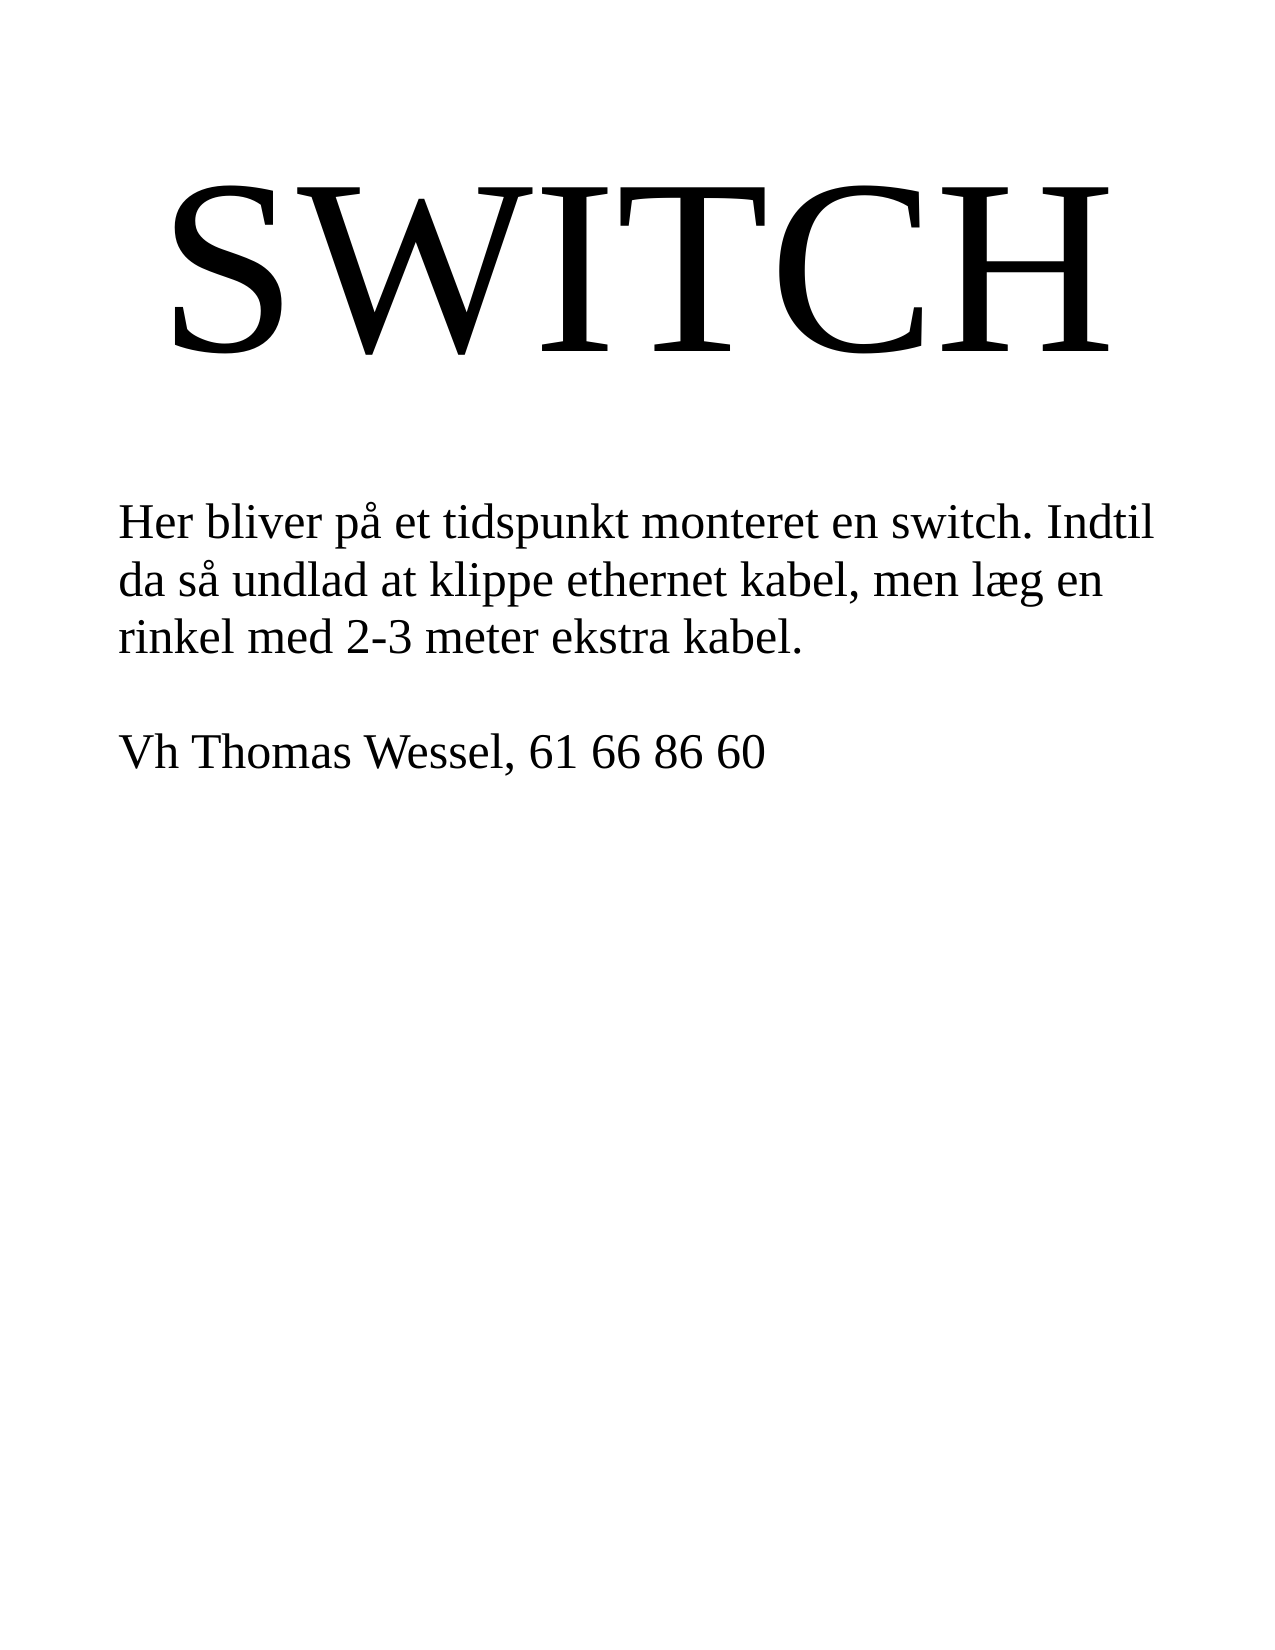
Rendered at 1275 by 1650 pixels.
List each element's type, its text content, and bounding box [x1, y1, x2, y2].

text Her bliver på et tidspunkt monteret en switch. Indtil da så undlad at klippe ethernet kabel, men læg en rinkel med 2-3 meter ekstra kabel. [118, 492, 1157, 664]
text Vh Thomas Wessel, 61 66 86 60 [118, 722, 1157, 779]
text SWITCH [118, 118, 1157, 406]
